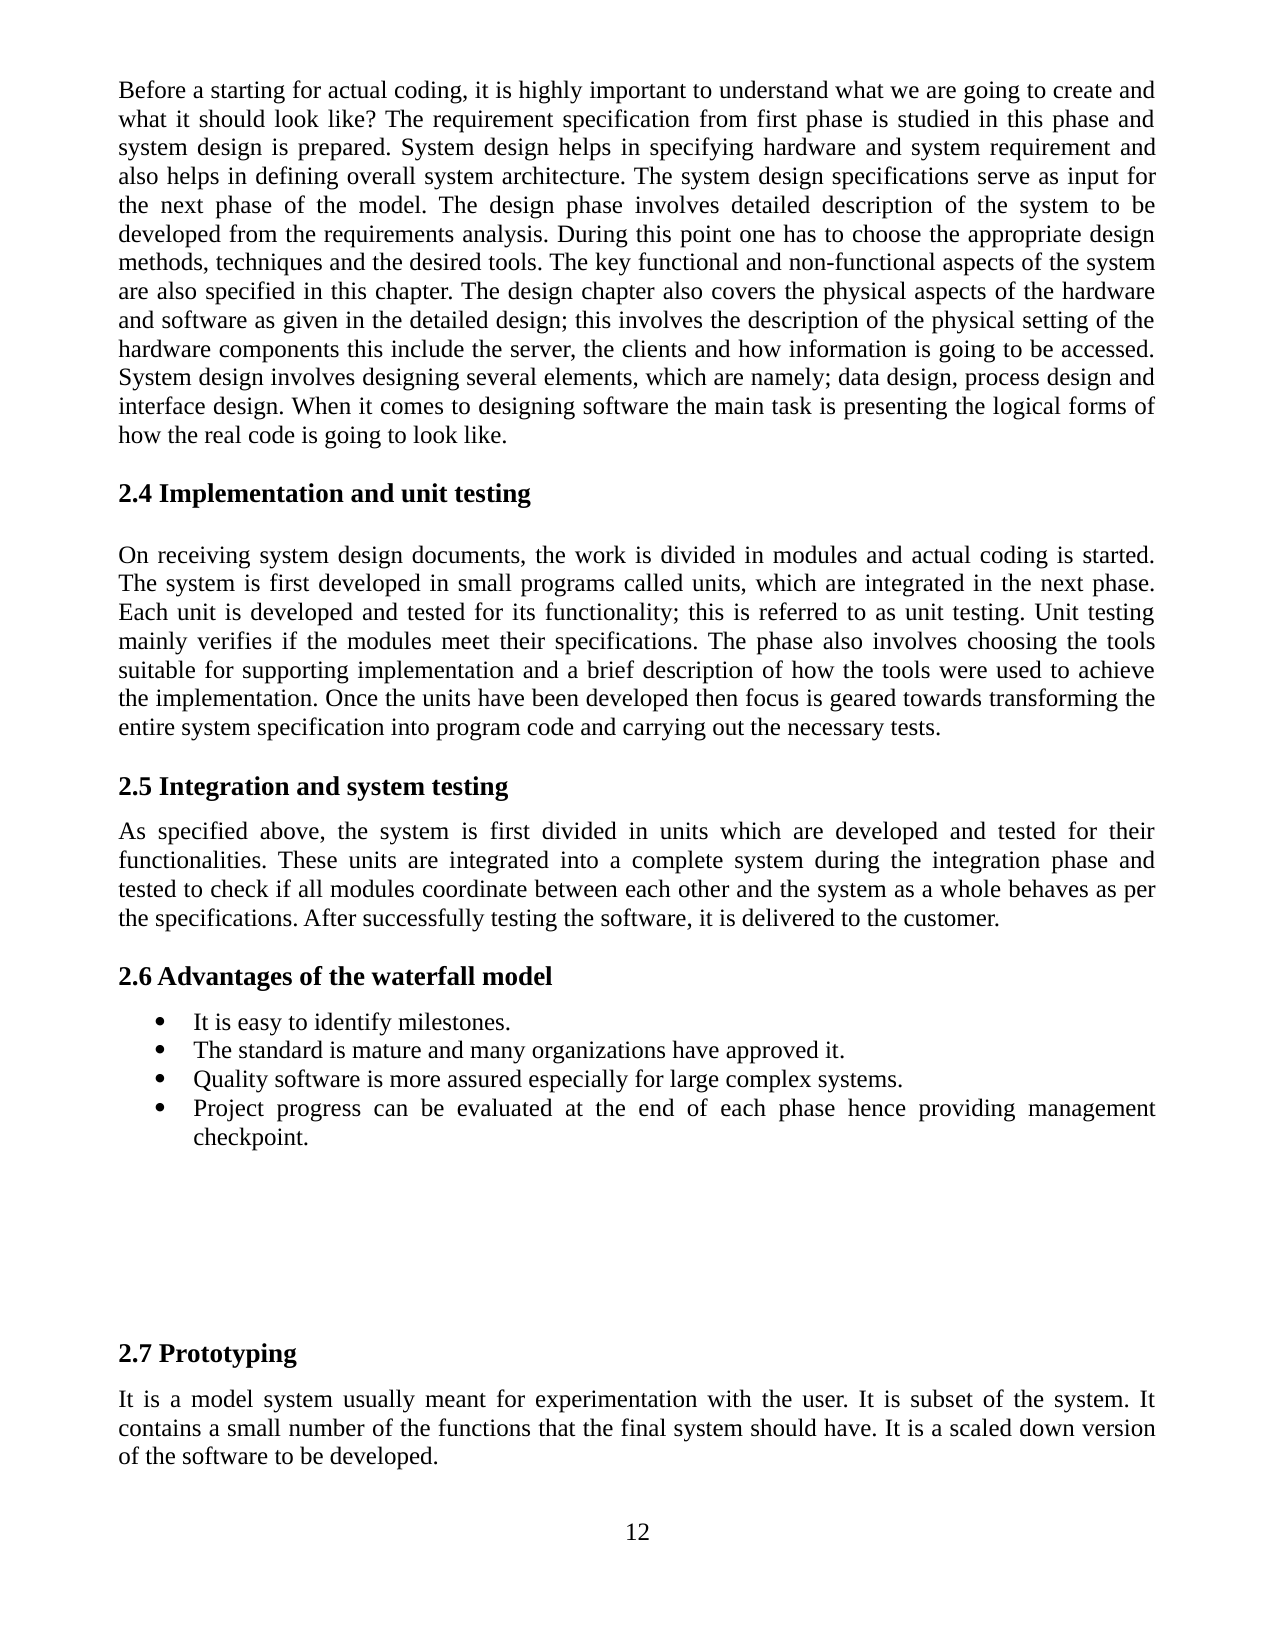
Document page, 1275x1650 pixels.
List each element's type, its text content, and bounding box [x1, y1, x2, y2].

text On receiving system design documents, the work is divided in modules and actual coding is started. The system is first developed in small programs called units, which are integrated in the next phase. Each unit is developed and tested for its functionality; this is referred to as unit testing. Unit testing mainly verifies if the modules meet their specifications. The phase also involves choosing the tools suitable for supporting implementation and a brief description of how the tools were used to achieve the implementation. Once the units have been developed then focus is geared towards transforming the entire system specification into program code and carrying out the necessary tests. [118, 540, 1157, 741]
text It is a model system usually meant for experimentation with the user. It is subset of the system. It contains a small number of the functions that the final system should have. It is a scaled down version of the software to be developed. [118, 1384, 1157, 1470]
text Before a starting for actual coding, it is highly important to understand what we are going to create and what it should look like? The requirement specification from first phase is studied in this phase and system design is prepared. System design helps in specifying hardware and system requirement and also helps in defining overall system architecture. The system design specifications serve as input for the next phase of the model. The design phase involves detailed description of the system to be developed from the requirements analysis. During this point one has to choose the appropriate design methods, techniques and the desired tools. The key functional and non-functional aspects of the system are also specified in this chapter. The design chapter also covers the physical aspects of the hardware and software as given in the detailed design; this involves the description of the physical setting of the hardware components this include the server, the clients and how information is going to be accessed. System design involves designing several elements, which are namely; data design, process design and interface design. When it comes to designing software the main task is presenting the logical forms of how the real code is going to look like. [118, 75, 1157, 449]
subtitle 2.5 Integration and system testing [118, 770, 1157, 801]
list Quality software is more assured especially for large complex systems. [156, 1064, 1157, 1093]
list Project progress can be evaluated at the end of each phase hence providing management checkpoint. [156, 1093, 1157, 1151]
text As specified above, the system is first divided in units which are developed and tested for their functionalities. These units are integrated into a complete system during the integration phase and tested to check if all modules coordinate between each other and the system as a whole behaves as per the specifications. After successfully testing the software, it is delivered to the customer. [118, 816, 1157, 931]
subtitle 2.7 Prototyping [118, 1337, 1157, 1368]
subtitle 2.6 Advantages of the waterfall model [118, 960, 1157, 991]
list The standard is mature and many organizations have approved it. [156, 1036, 1157, 1064]
list It is easy to identify milestones. [156, 1007, 1157, 1036]
subtitle 2.4 Implementation and unit testing [118, 477, 1157, 509]
